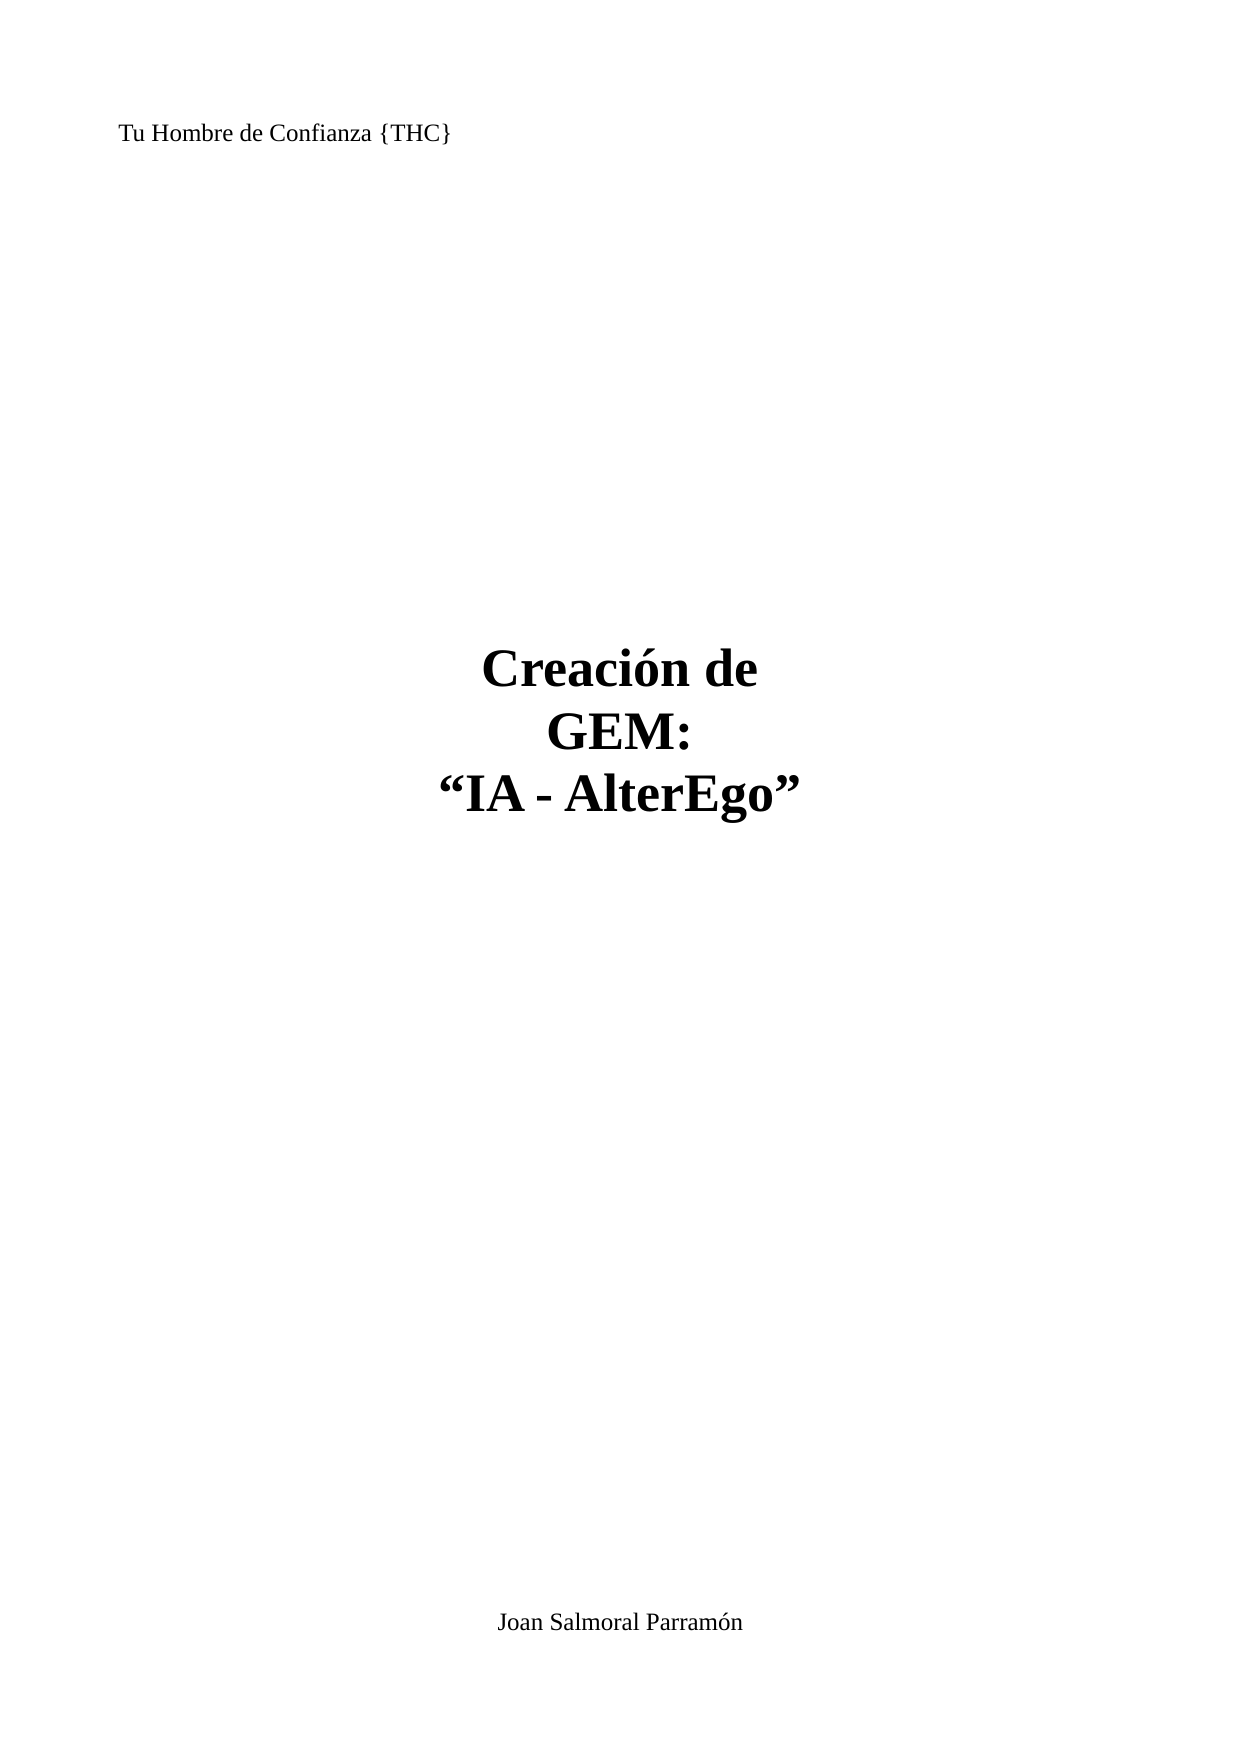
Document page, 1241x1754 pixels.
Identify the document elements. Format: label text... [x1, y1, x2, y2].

text Creación de GEM: [118, 636, 1122, 761]
text “IA - AlterEgo” [118, 761, 1122, 823]
